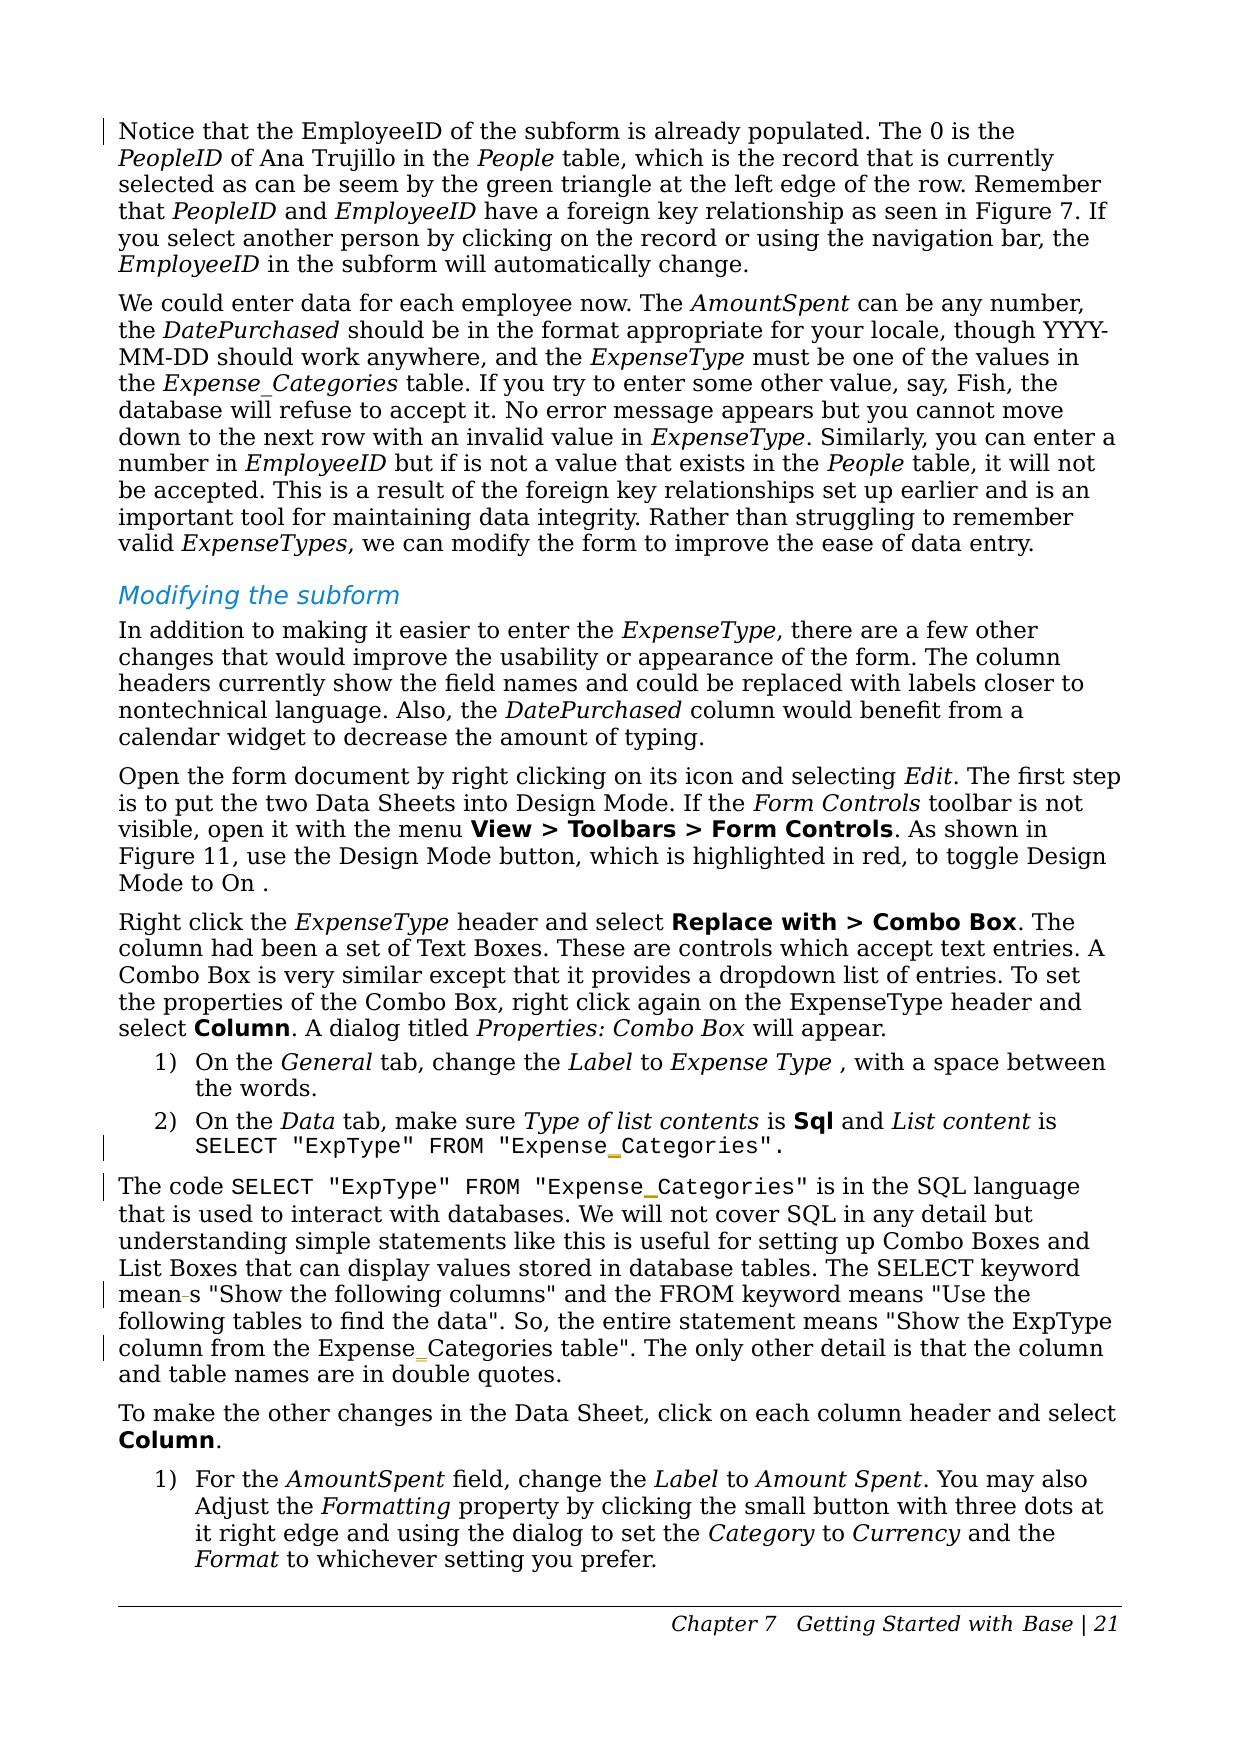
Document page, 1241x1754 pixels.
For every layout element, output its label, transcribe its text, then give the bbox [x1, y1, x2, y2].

list On the General tab, change the Label to Expense Type , with a space between the words. [177, 1049, 1122, 1102]
text In addition to making it easier to enter the ExpenseType, there are a few other changes that would improve the usability or appearance of the form. The column headers currently show the field names and could be replaced with labels closer to nontechnical language. Also, the DatePurchased column would benefit from a calendar widget to decrease the amount of typing. [118, 617, 1122, 751]
text The code SELECT "ExpType" FROM "Expense_Categories" is in the SQL language that is used to interact with databases. We will not cover SQL in any detail but understanding simple statements like this is useful for setting up Combo Boxes and List Boxes that can display values stored in database tables. The SELECT keyword means "Show the following columns" and the FROM keyword means "Use the following tables to find the data". So, the entire statement means "Show the ExpType column from the Expense_Categories table". The only other detail is that the column and table names are in double quotes. [118, 1173, 1122, 1388]
list Right click the ExpenseType header and select Replace with > Combo Box. The column had been a set of Text Boxes. These are controls which accept text entries. A Combo Box is very similar except that it provides a dropdown list of entries. To set the properties of the Combo Box, right click again on the ExpenseType header and select Column. A dialog titled Properties: Combo Box will appear. [118, 909, 1122, 1042]
subtitle Modifying the subform [118, 582, 1122, 611]
text Open the form document by right clicking on its icon and selecting Edit. The first step is to put the two Data Sheets into Design Mode. If the Form Controls toolbar is not visible, open it with the menu View > Toolbars > Form Controls. As shown in Figure 11, use the Design Mode button, which is highlighted in red, to toggle Design Mode to On . [118, 763, 1122, 896]
list On the Data tab, make sure Type of list contents is Sql and List content is SELECT "ExpType" FROM "Expense_Categories". [177, 1108, 1122, 1161]
text Notice that the EmployeeID of the subform is already populated. The 0 is the PeopleID of Ana Trujillo in the People table, which is the record that is currently selected as can be seem by the green triangle at the left edge of the row. Remember that PeopleID and EmployeeID have a foreign key relationship as seen in Figure 7. If you select another person by clicking on the record or using the navigation bar, the EmployeeID in the subform will automatically change. [118, 118, 1122, 278]
list For the AmountSpent field, change the Label to Amount Spent. You may also Adjust the Formatting property by clicking the small button with three dots at it right edge and using the dialog to set the Category to Currency and the Format to whichever setting you prefer. [177, 1466, 1122, 1573]
text To make the other changes in the Data Sheet, click on each column header and select Column. [118, 1401, 1122, 1454]
text We could enter data for each employee now. The AmountSpent can be any number, the DatePurchased should be in the format appropriate for your locale, though YYYY-MM-DD should work anywhere, and the ExpenseType must be one of the values in the Expense_Categories table. If you try to enter some other value, say, Fish, the database will refuse to accept it. No error message appears but you cannot move down to the next row with an invalid value in ExpenseType. Similarly, you can enter a number in EmployeeID but if is not a value that exists in the People table, it will not be accepted. This is a result of the foreign key relationships set up earlier and is an important tool for maintaining data integrity. Rather than struggling to remember valid ExpenseTypes, we can modify the form to improve the ease of data entry. [118, 291, 1122, 557]
